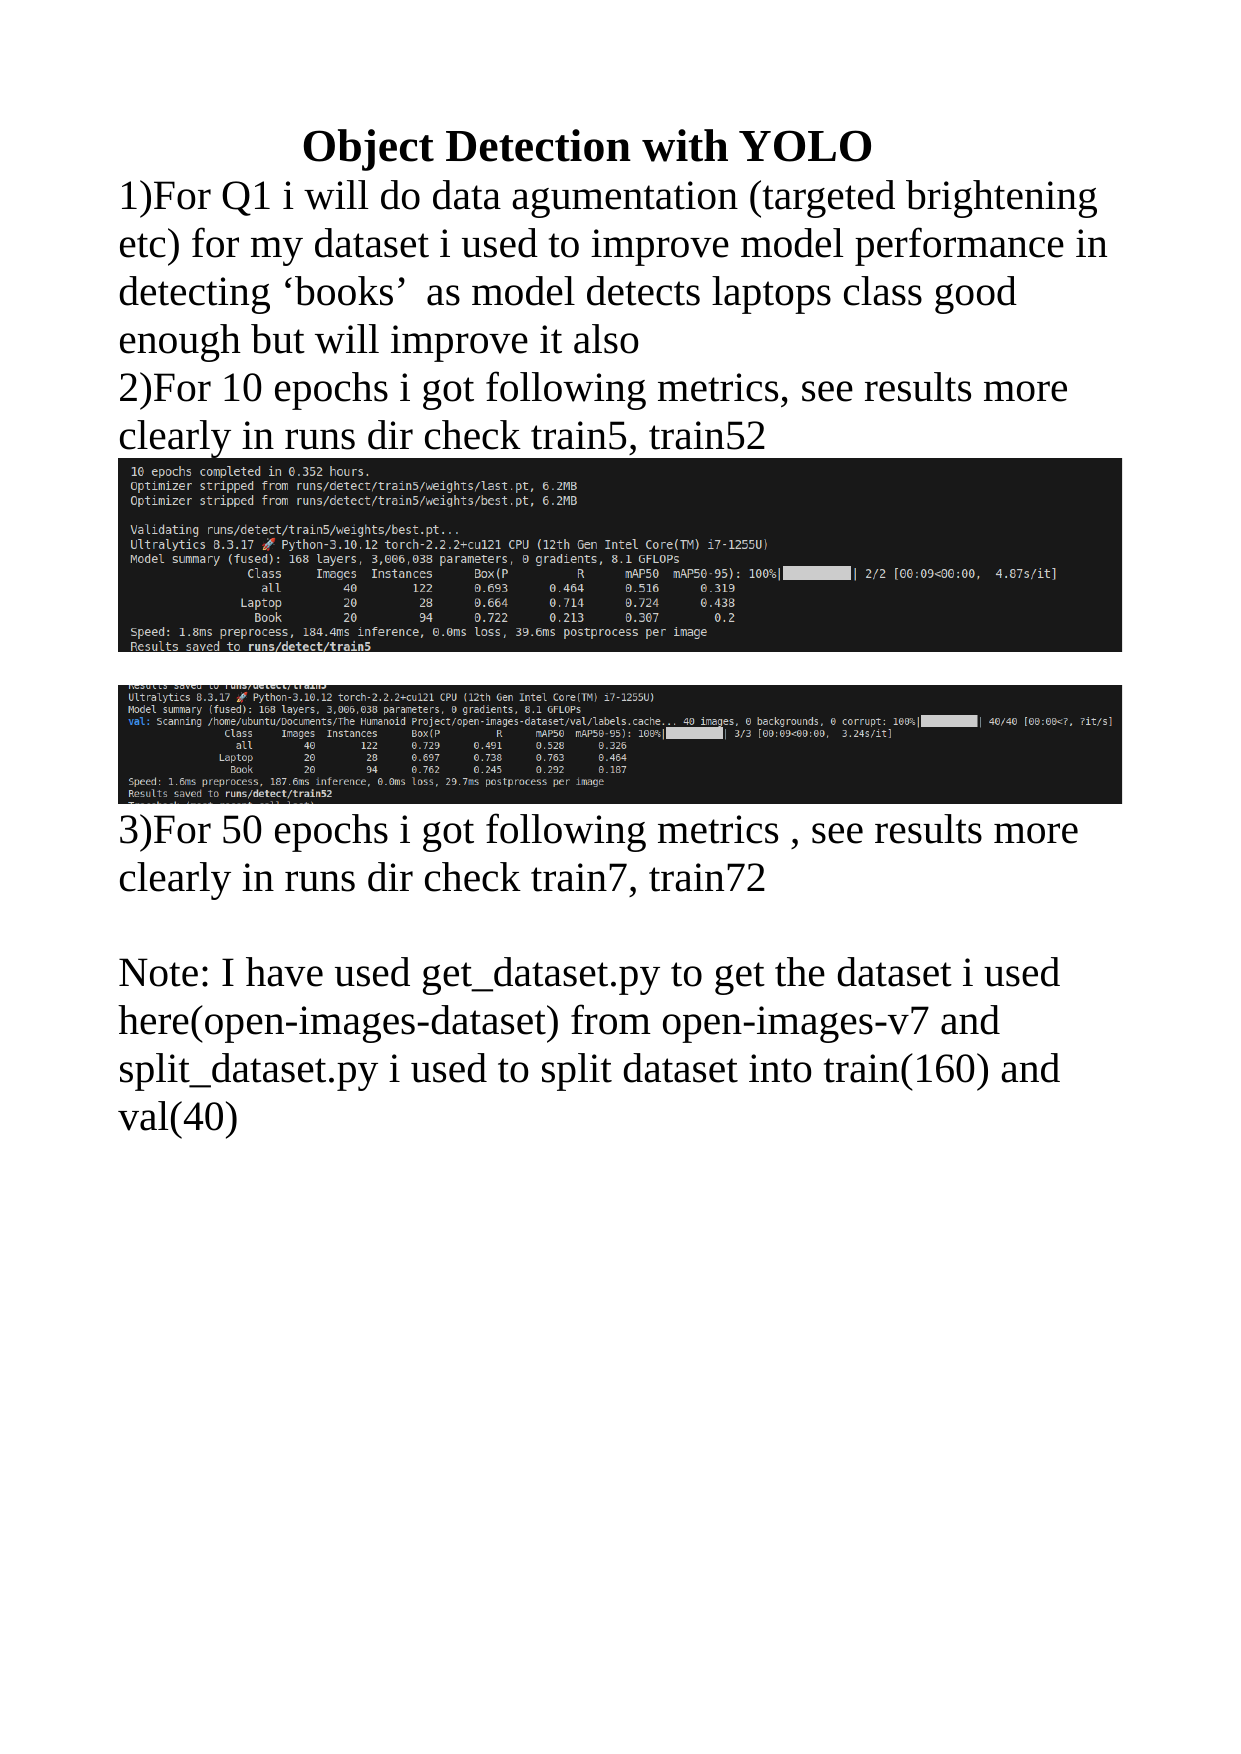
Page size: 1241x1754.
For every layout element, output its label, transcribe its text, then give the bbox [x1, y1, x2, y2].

text Note: I have used get_dataset.py to get the dataset i used here(open-images-dataset) from open-images-v7 and split_dataset.py i used to split dataset into train(160) and val(40) [118, 948, 1122, 1139]
text [118, 652, 1122, 685]
text Object Detection with YOLO [118, 118, 1122, 171]
picture [118, 458, 1123, 652]
text 3)For 50 epochs i got following metrics , see results more clearly in runs dir check train7, train72 [118, 804, 1122, 900]
picture [118, 685, 1123, 804]
text 1)For Q1 i will do data agumentation (targeted brightening etc) for my dataset i used to improve model performance in detecting ‘books’ as model detects laptops class good enough but will improve it also [118, 171, 1122, 362]
text 2)For 10 epochs i got following metrics, see results more clearly in runs dir check train5, train52 [118, 362, 1122, 458]
